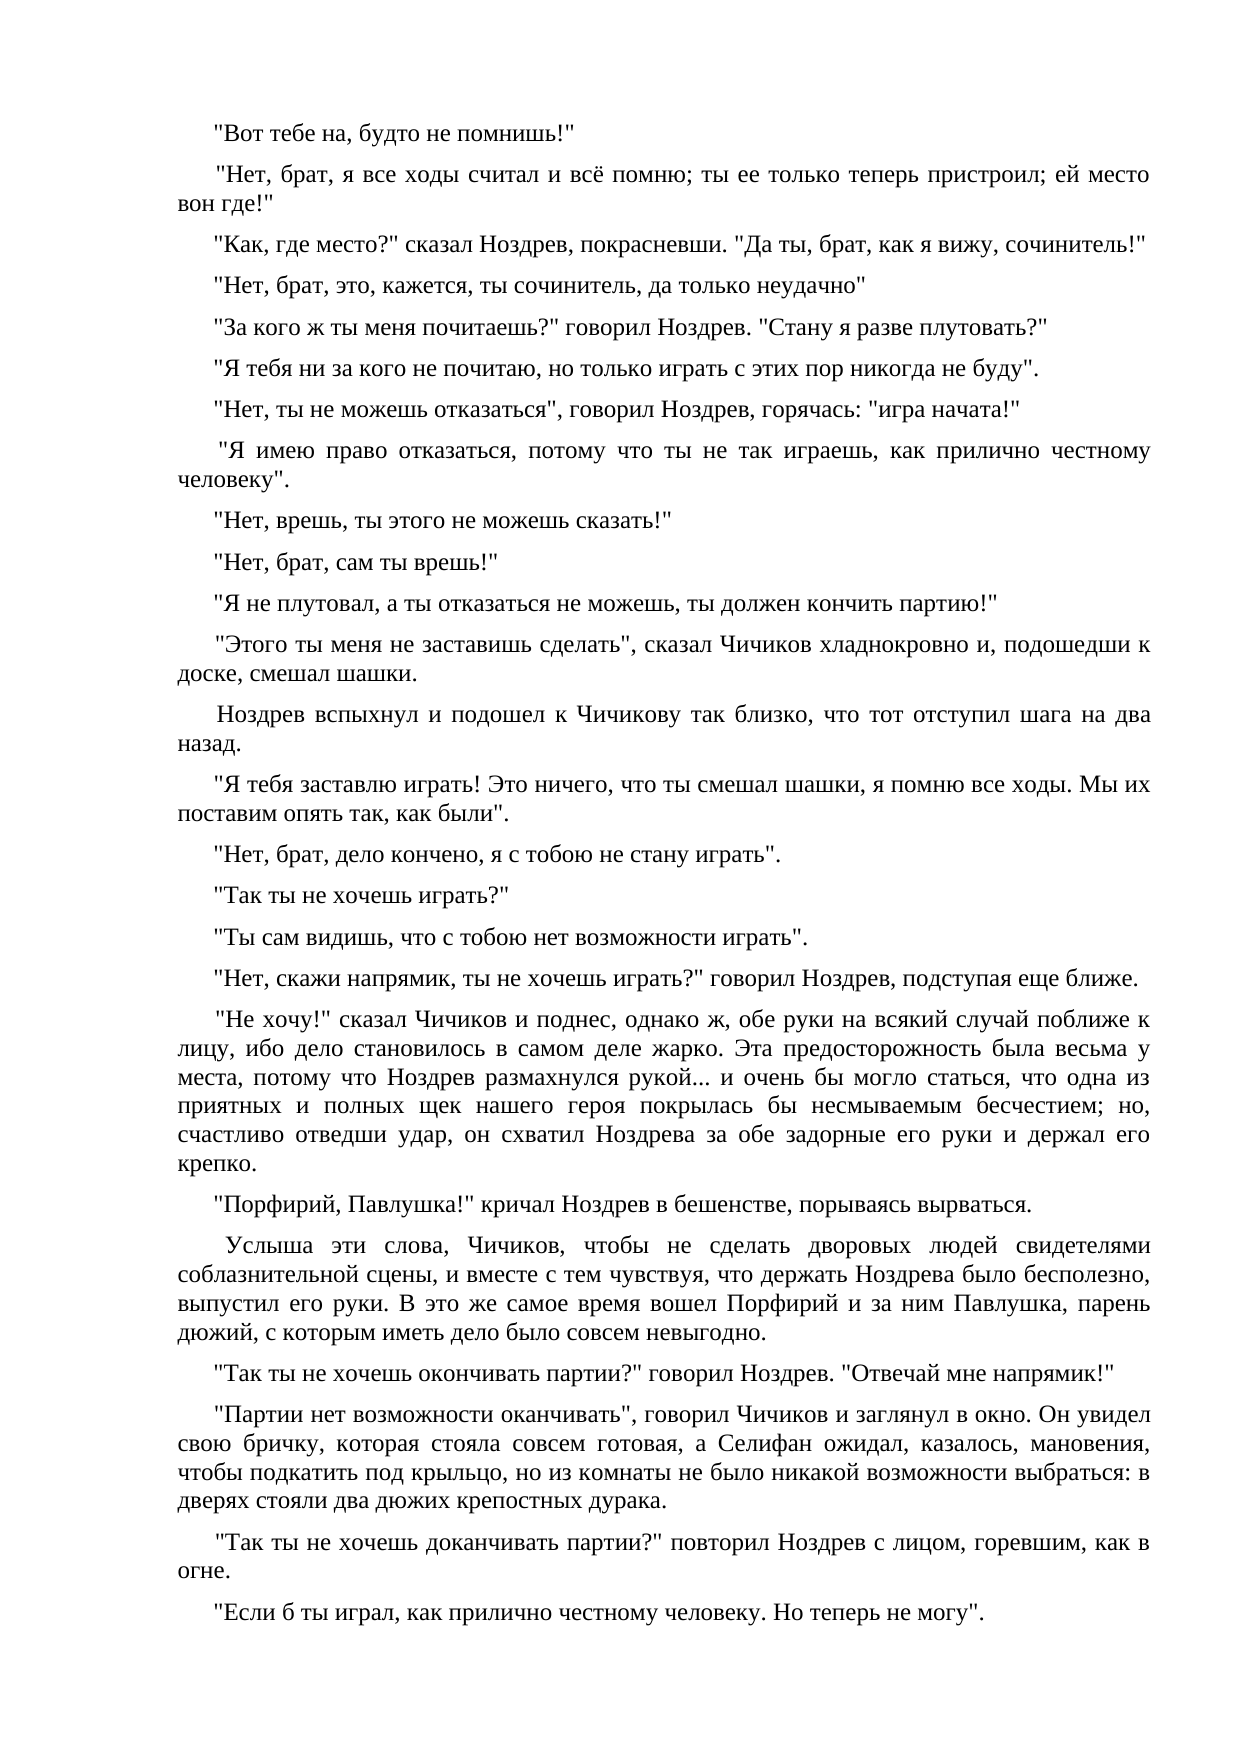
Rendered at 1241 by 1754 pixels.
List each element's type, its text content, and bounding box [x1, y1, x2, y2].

text "Так ты не хочешь играть?" [177, 881, 1152, 909]
text "Нет, скажи напрямик, ты не хочешь играть?" говорил Ноздрев, подступая еще ближе. [177, 963, 1152, 992]
text "Нет, врешь, ты этого не можешь сказать!" [177, 506, 1152, 534]
text "Вот тебе на, будто не помнишь!" [177, 118, 1152, 147]
text "Нет, брат, это, кажется, ты сочинитель, да только неудачно" [177, 271, 1152, 299]
text Ноздрев вспыхнул и подошел к Чичикову так близко, что тот отступил шага на два назад. [177, 699, 1152, 757]
text "Как, где место?" сказал Ноздрев, покрасневши. "Да ты, брат, как я вижу, сочинитель!" [177, 229, 1152, 258]
text "Если б ты играл, как прилично честному человеку. Но теперь не могу". [177, 1597, 1152, 1626]
text "Нет, брат, сам ты врешь!" [177, 547, 1152, 576]
text "Ты сам видишь, что с тобою нет возможности играть". [177, 922, 1152, 951]
text "Нет, брат, я все ходы считал и всё помню; ты ее только теперь пристроил; ей место вон где!" [177, 159, 1152, 217]
text "Порфирий, Павлушка!" кричал Ноздрев в бешенстве, порываясь вырваться. [177, 1189, 1152, 1218]
text "Так ты не хочешь окончивать партии?" говорил Ноздрев. "Отвечай мне напрямик!" [177, 1358, 1152, 1387]
text "Этого ты меня не заставишь сделать", сказал Чичиков хладнокровно и, подошедши к доске, смешал шашки. [177, 629, 1152, 687]
text "Я не плутовал, а ты отказаться не можешь, ты должен кончить партию!" [177, 588, 1152, 617]
text "Я имею право отказаться, потому что ты не так играешь, как прилично честному человеку". [177, 436, 1152, 493]
text "Так ты не хочешь доканчивать партии?" повторил Ноздрев с лицом, горевшим, как в огне. [177, 1527, 1152, 1584]
text "За кого ж ты меня почитаешь?" говорил Ноздрев. "Стану я разве плутовать?" [177, 312, 1152, 341]
text "Нет, ты не можешь отказаться", говорил Ноздрев, горячась: "игра начата!" [177, 394, 1152, 423]
text Услыша эти слова, Чичиков, чтобы не сделать дворовых людей свидетелями соблазнительной сцены, и вместе с тем чувствуя, что держать Ноздрева было бесполезно, выпустил его руки. В это же самое время вошел Порфирий и за ним Павлушка, парень дюжий, с которым иметь дело было совсем невыгодно. [177, 1231, 1152, 1346]
text "Я тебя ни за кого не почитаю, но только играть с этих пор никогда не буду". [177, 353, 1152, 382]
text "Нет, брат, дело кончено, я с тобою не стану играть". [177, 839, 1152, 868]
text "Партии нет возможности оканчивать", говорил Чичиков и заглянул в окно. Он увидел свою бричку, которая стояла совсем готовая, а Селифан ожидал, казалось, мановения, чтобы подкатить под крыльцо, но из комнаты не было никакой возможности выбраться: в дверях стояли два дюжих крепостных дурака. [177, 1399, 1152, 1514]
text "Я тебя заставлю играть! Это ничего, что ты смешал шашки, я помню все ходы. Мы их поставим опять так, как были". [177, 769, 1152, 827]
text "Не хочу!" сказал Чичиков и поднес, однако ж, обе руки на всякий случай поближе к лицу, ибо дело становилось в самом деле жарко. Эта предосторожность была весьма у места, потому что Ноздрев размахнулся рукой... и очень бы могло статься, что одна из приятных и полных щек нашего героя покрылась бы несмываемым бесчестием; но, счастливо отведши удар, он схватил Ноздрева за обе задорные его руки и держал его крепко. [177, 1004, 1152, 1177]
